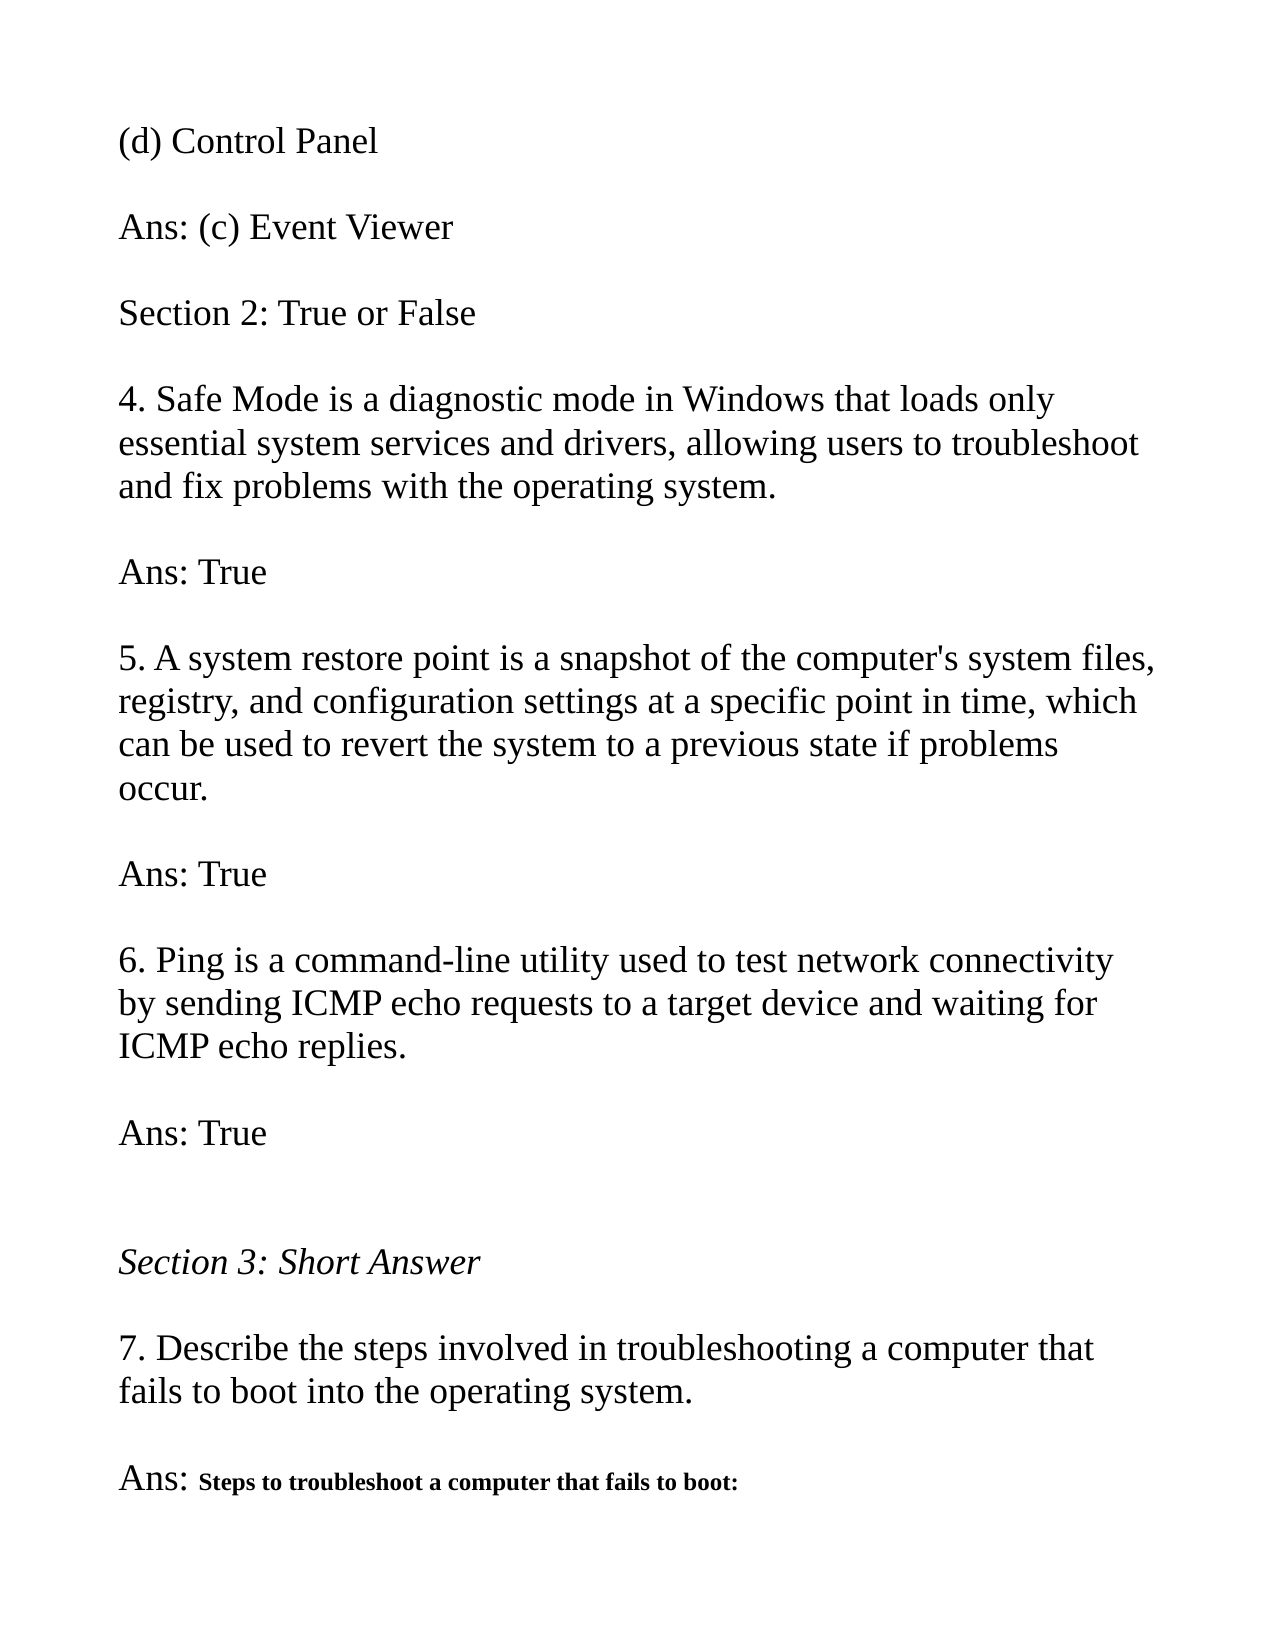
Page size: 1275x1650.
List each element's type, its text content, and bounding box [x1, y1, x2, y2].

text Ans: True [118, 1110, 1157, 1153]
text 6. Ping is a command-line utility used to test network connectivity by sending ICMP echo requests to a target device and waiting for ICMP echo replies. [118, 937, 1157, 1067]
text Ans: True [118, 851, 1157, 894]
text Ans: Steps to troubleshoot a computer that fails to boot: [118, 1455, 1157, 1498]
text Ans: (c) Event Viewer [118, 204, 1157, 247]
text 7. Describe the steps involved in troubleshooting a computer that fails to boot into the operating system. [118, 1326, 1157, 1412]
text 4. Safe Mode is a diagnostic mode in Windows that loads only essential system services and drivers, allowing users to troubleshoot and fix problems with the operating system. [118, 377, 1157, 506]
text Ans: True [118, 549, 1157, 592]
text Section 2: True or False [118, 291, 1157, 334]
text 5. A system restore point is a snapshot of the computer's system files, registry, and configuration settings at a specific point in time, which can be used to revert the system to a previous state if problems occur. [118, 636, 1157, 808]
text Section 3: Short Answer [118, 1239, 1157, 1282]
text (d) Control Panel [118, 118, 1157, 161]
